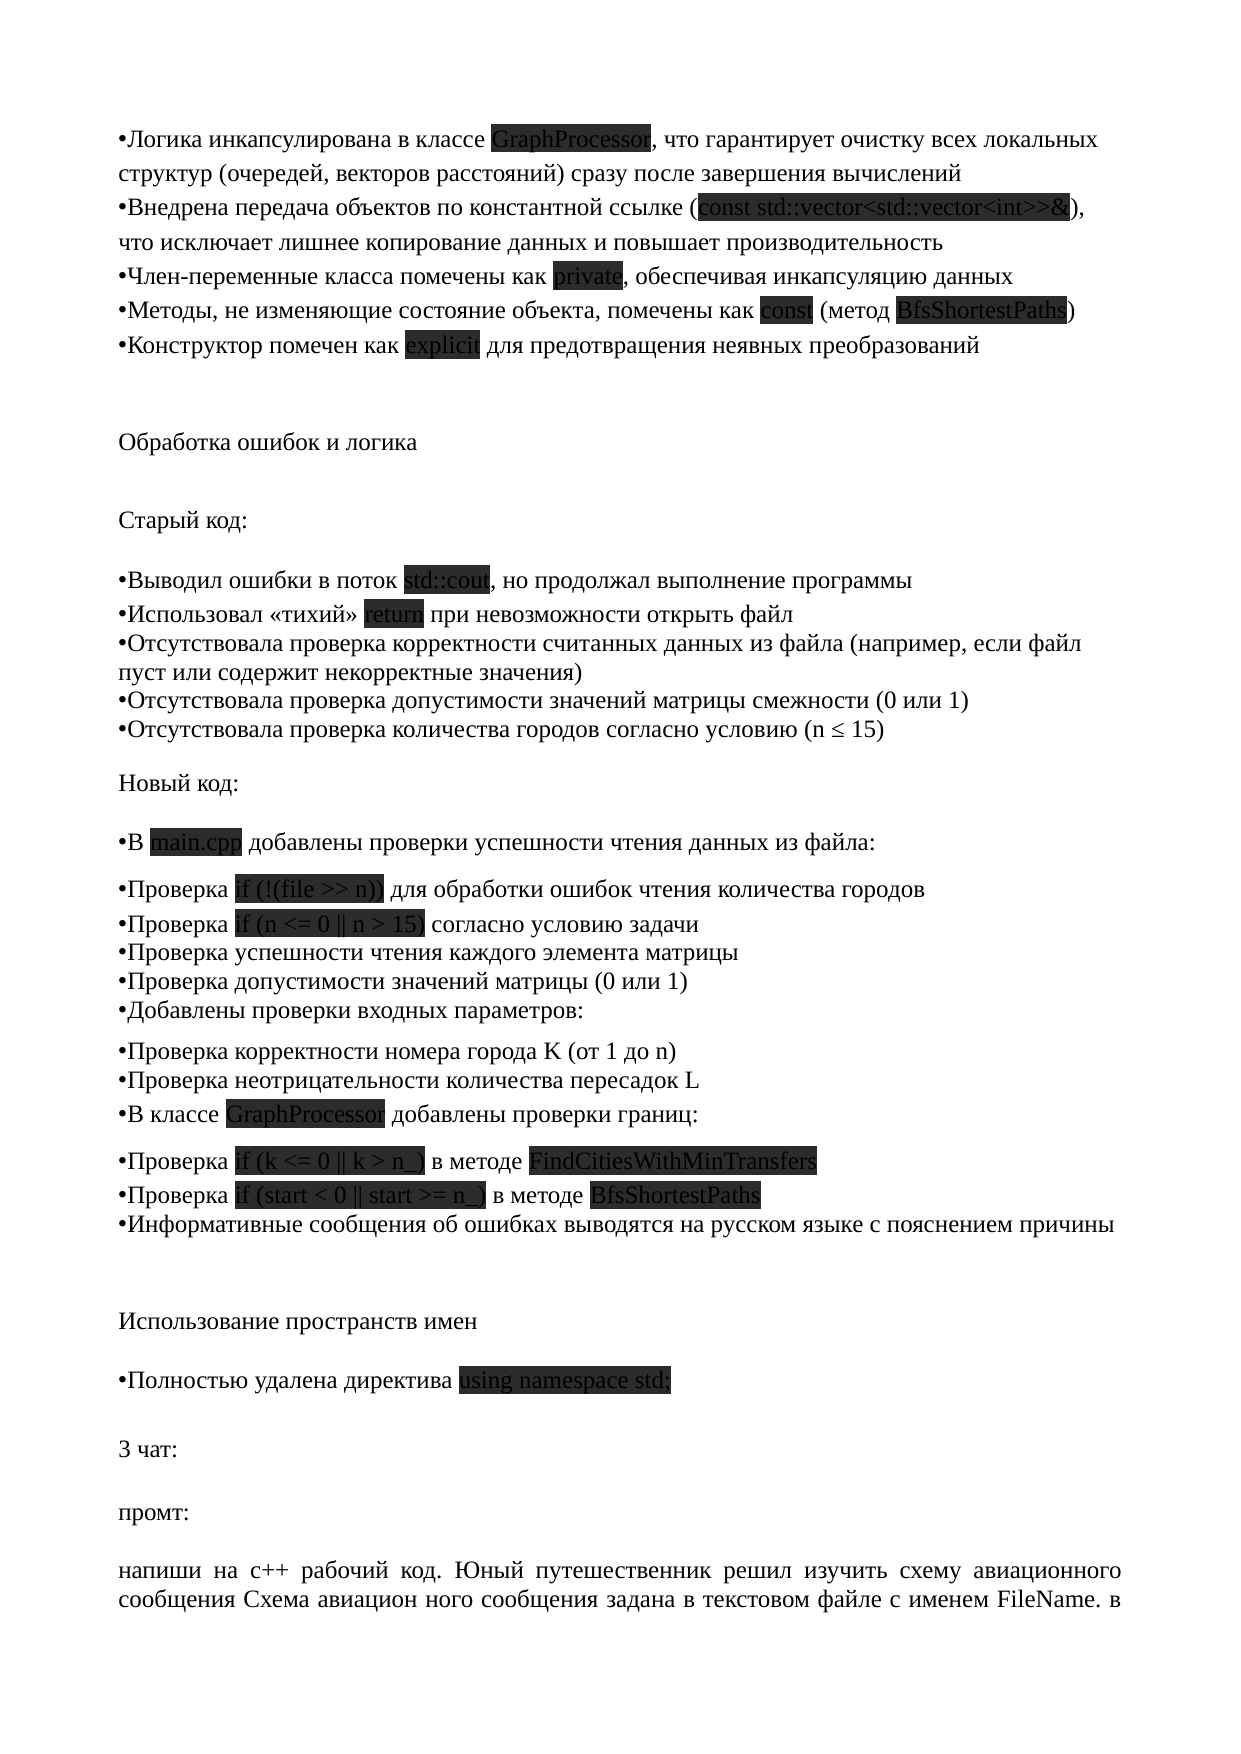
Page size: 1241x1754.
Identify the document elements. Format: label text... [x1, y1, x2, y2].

subtitle Обработка ошибок и логика [118, 409, 1122, 456]
list Проверка if (start < 0 || start >= n_) в методе BfsShortestPaths [118, 1175, 1122, 1209]
list Добавлены проверки входных параметров: [118, 995, 1122, 1024]
list Логика инкапсулирована в классе GraphProcessor, что гарантирует очистку всех локальных структур (очередей, векторов расстояний) сразу после завершения вычислений [118, 118, 1122, 187]
list Полностью удалена директива using namespace std; [118, 1360, 1122, 1394]
text промт: [118, 1497, 1122, 1526]
text Новый код: [118, 768, 1122, 797]
list Информативные сообщения об ошибках выводятся на русском языке с пояснением причины [118, 1209, 1122, 1238]
list Член-переменные класса помечены как private, обеспечивая инкапсуляцию данных [118, 256, 1122, 290]
list Проверка корректности номера города K (от 1 до n) [118, 1036, 1122, 1065]
list Отсутствовала проверка количества городов согласно условию (n ≤ 15) [118, 714, 1122, 743]
text 3 чат: [118, 1429, 1122, 1463]
list Отсутствовала проверка корректности считанных данных из файла (например, если файл пуст или содержит некорректные значения) [118, 628, 1122, 686]
list Выводил ошибки в поток std::cout, но продолжал выполнение программы [118, 559, 1122, 594]
list Проверка неотрицательности количества пересадок L [118, 1065, 1122, 1094]
list Методы, не изменяющие состояние объекта, помечены как const (метод BfsShortestPaths) [118, 290, 1122, 324]
list Проверка if (n <= 0 || n > 15) согласно условию задачи [118, 903, 1122, 937]
list В классе GraphProcessor добавлены проверки границ: [118, 1094, 1122, 1128]
list Внедрена передача объектов по константной ссылке (const std::vector<std::vector<int>>&), что исключает лишнее копирование данных и повышает производительность [118, 187, 1122, 256]
list Использовал «тихий» return при невозможности открыть файл [118, 594, 1122, 628]
list Конструктор помечен как explicit для предотвращения неявных преобразований [118, 324, 1122, 359]
list В main.cpp добавлены проверки успешности чтения данных из файла: [118, 822, 1122, 856]
list Проверка if (k <= 0 || k > n_) в методе FindCitiesWithMinTransfers [118, 1141, 1122, 1175]
text напиши на с++ рабочий код. Юный путешественник решил изучить схему авиационного сообщения Схема авиацион ного сообщения задана в текстовом файле с именем FileName. в [118, 1555, 1122, 1612]
list Проверка успешности чтения каждого элемента матрицы [118, 937, 1122, 966]
list Проверка if (!(file >> n)) для обработки ошибок чтения количества городов [118, 869, 1122, 903]
list Отсутствовала проверка допустимости значений матрицы смежности (0 или 1) [118, 686, 1122, 714]
list Проверка допустимости значений матрицы (0 или 1) [118, 966, 1122, 995]
subtitle Использование пространств имен [118, 1288, 1122, 1335]
text Старый код: [118, 506, 1122, 534]
